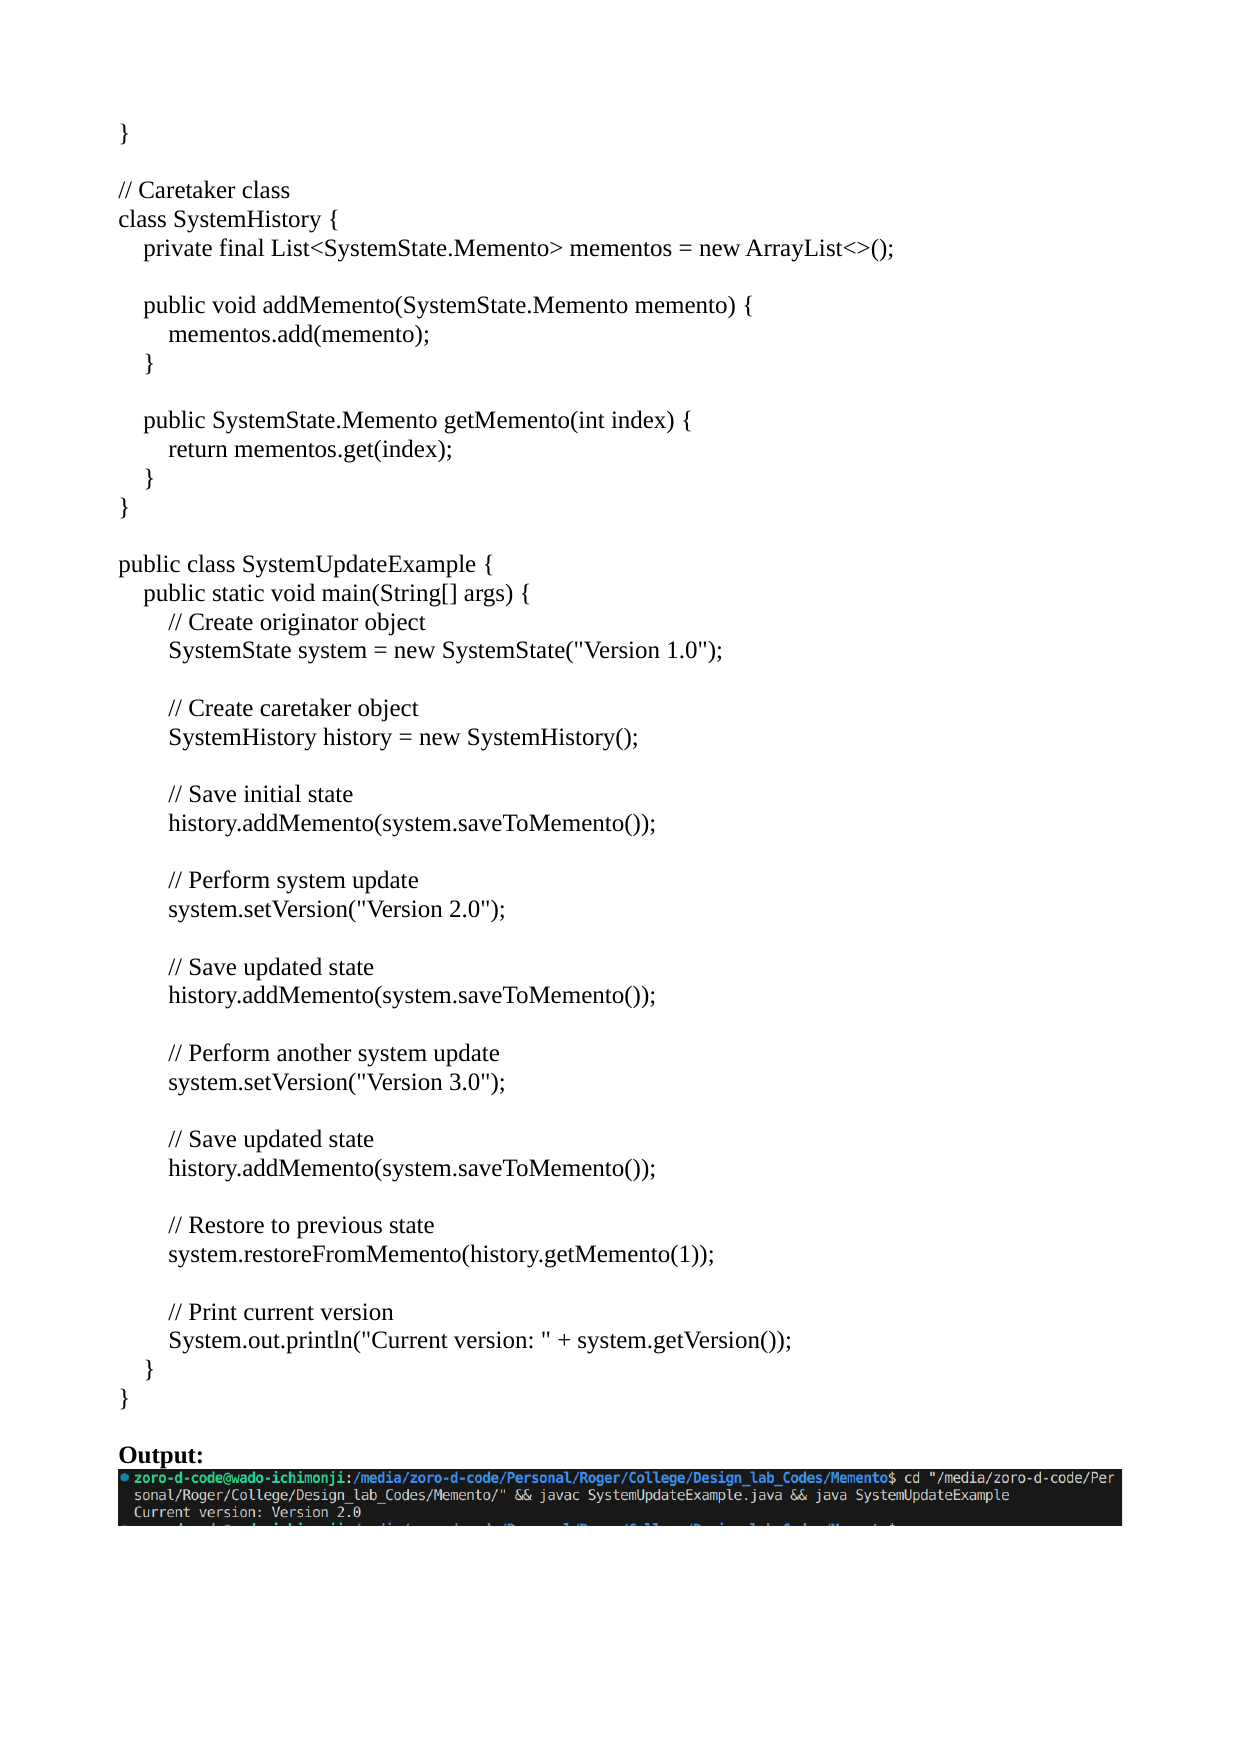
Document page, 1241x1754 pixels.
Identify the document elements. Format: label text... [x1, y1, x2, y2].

text // Perform another system update [118, 1038, 1122, 1067]
text SystemHistory history = new SystemHistory(); [118, 722, 1122, 751]
text public void addMemento(SystemState.Memento memento) { [118, 291, 1122, 319]
text System.out.println("Current version: " + system.getVersion()); [118, 1326, 1122, 1354]
text public class SystemUpdateExample { [118, 549, 1122, 578]
picture [118, 1469, 1123, 1526]
text } [118, 1383, 1122, 1412]
text // Perform system update [118, 866, 1122, 894]
text system.restoreFromMemento(history.getMemento(1)); [118, 1239, 1122, 1268]
text // Save updated state [118, 952, 1122, 981]
text history.addMemento(system.saveToMemento()); [118, 808, 1122, 837]
text history.addMemento(system.saveToMemento()); [118, 1153, 1122, 1182]
text } [118, 492, 1122, 521]
text // Caretaker class [118, 176, 1122, 204]
text } [118, 348, 1122, 377]
text public SystemState.Memento getMemento(int index) { [118, 406, 1122, 434]
text // Restore to previous state [118, 1211, 1122, 1239]
text // Create originator object [118, 607, 1122, 636]
text SystemState system = new SystemState("Version 1.0"); [118, 636, 1122, 664]
text // Create caretaker object [118, 693, 1122, 722]
text } [118, 1354, 1122, 1383]
text Output: [118, 1441, 1122, 1469]
text public static void main(String[] args) { [118, 578, 1122, 607]
text // Save initial state [118, 779, 1122, 808]
text return mementos.get(index); [118, 434, 1122, 463]
text class SystemHistory { [118, 204, 1122, 233]
text system.setVersion("Version 2.0"); [118, 894, 1122, 923]
text } [118, 463, 1122, 492]
text } [118, 118, 1122, 147]
text history.addMemento(system.saveToMemento()); [118, 981, 1122, 1009]
text private final List<SystemState.Memento> mementos = new ArrayList<>(); [118, 233, 1122, 262]
text // Print current version [118, 1297, 1122, 1326]
text mementos.add(memento); [118, 319, 1122, 348]
text system.setVersion("Version 3.0"); [118, 1067, 1122, 1096]
text // Save updated state [118, 1124, 1122, 1153]
